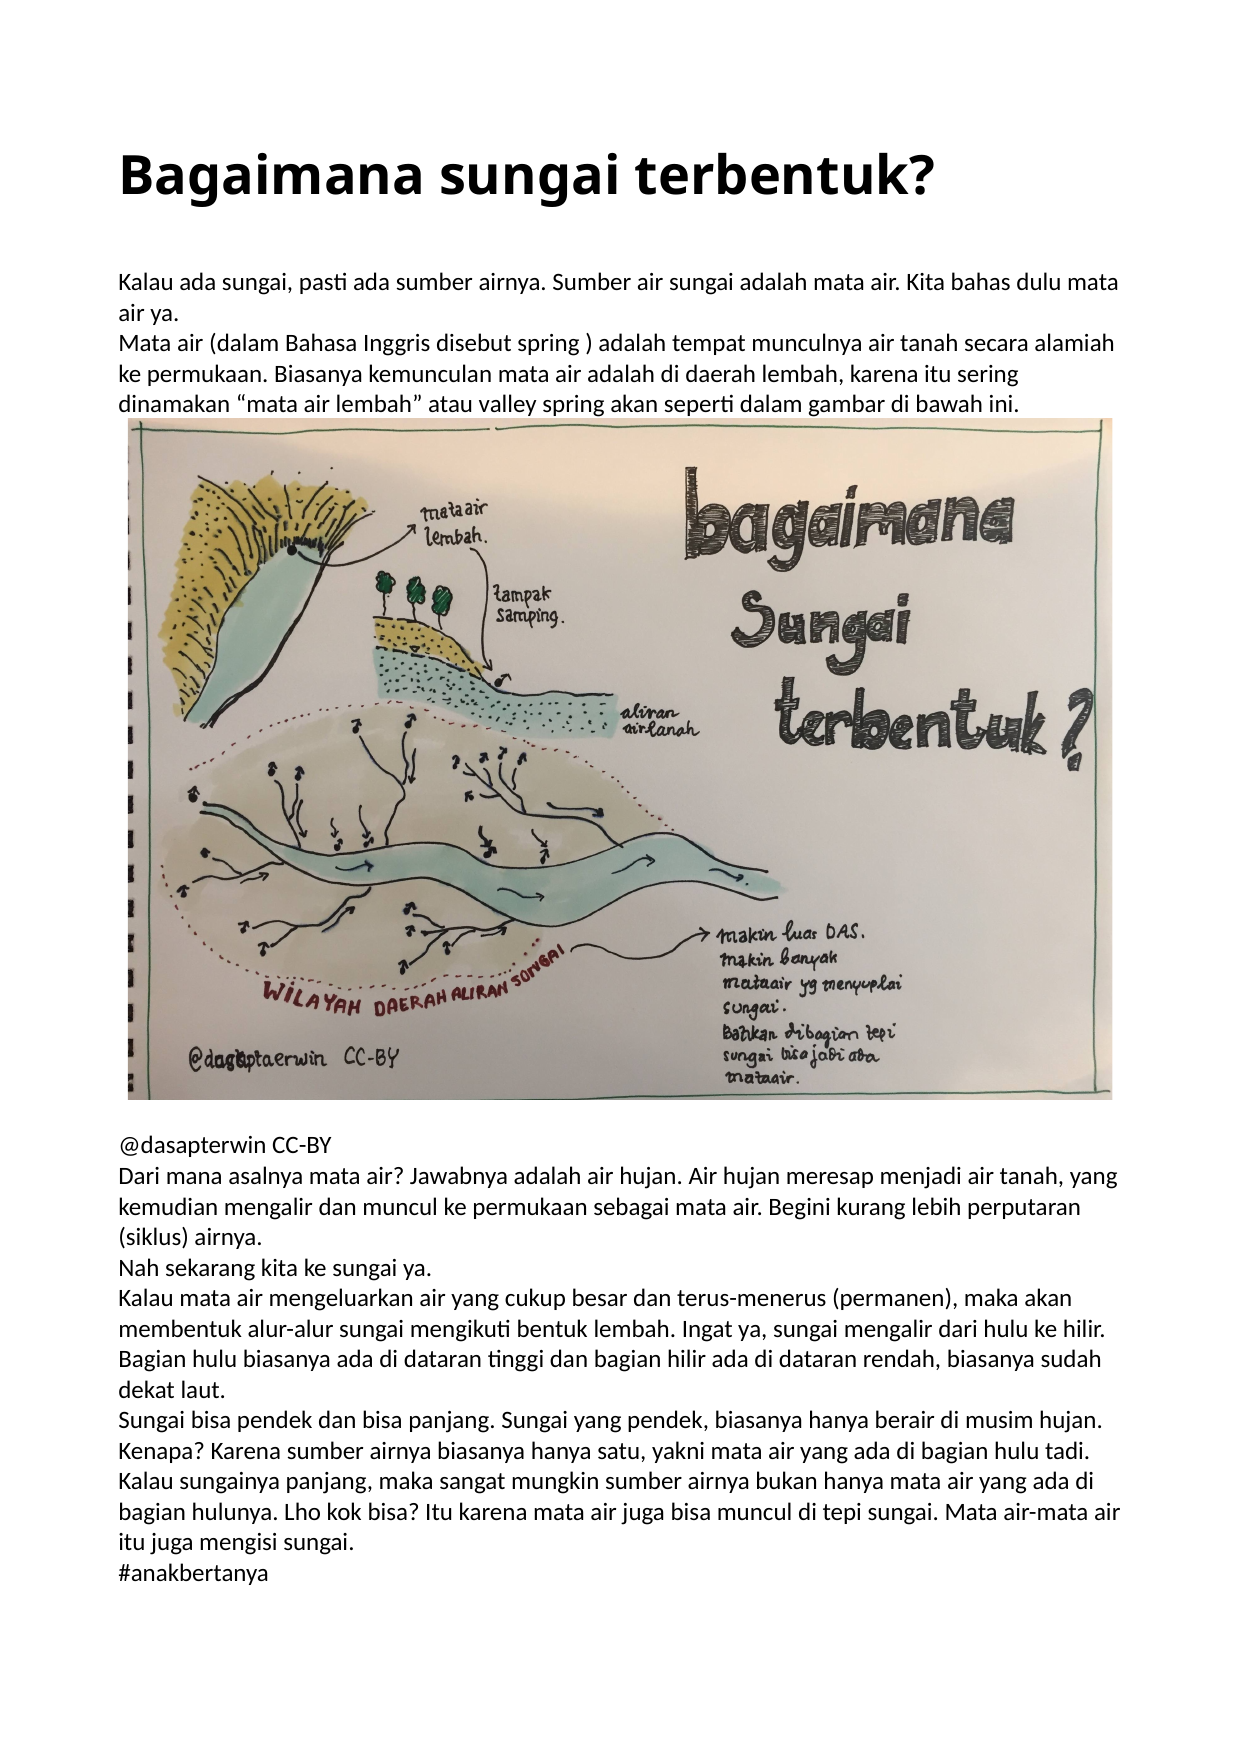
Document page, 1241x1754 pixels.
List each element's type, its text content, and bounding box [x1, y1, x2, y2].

picture [127, 418, 1113, 1100]
text Kalau ada sungai, pasti ada sumber airnya. Sumber air sungai adalah mata air. Kita bahas dulu mata air ya. [118, 266, 1122, 327]
text Nah sekarang kita ke sungai ya. [118, 1252, 1122, 1282]
text #anakbertanya [118, 1557, 1122, 1587]
text Dari mana asalnya mata air? Jawabnya adalah air hujan. Air hujan meresap menjadi air tanah, yang kemudian mengalir dan muncul ke permukaan sebagai mata air. Begini kurang lebih perputaran (siklus) airnya. [118, 1160, 1122, 1252]
text @dasapterwin CC-BY [118, 1130, 1122, 1160]
text Kalau mata air mengeluarkan air yang cukup besar dan terus-menerus (permanen), maka akan membentuk alur-alur sungai mengikuti bentuk lembah. Ingat ya, sungai mengalir dari hulu ke hilir. Bagian hulu biasanya ada di dataran tinggi dan bagian hilir ada di dataran rendah, biasanya sudah dekat laut. [118, 1282, 1122, 1404]
subtitle Bagaimana sungai terbentuk? [118, 137, 1122, 211]
text Sungai bisa pendek dan bisa panjang. Sungai yang pendek, biasanya hanya berair di musim hujan. Kenapa? Karena sumber airnya biasanya hanya satu, yakni mata air yang ada di bagian hulu tadi. Kalau sungainya panjang, maka sangat mungkin sumber airnya bukan hanya mata air yang ada di bagian hulunya. Lho kok bisa? Itu karena mata air juga bisa muncul di tepi sungai. Mata air-mata air itu juga mengisi sungai. [118, 1404, 1122, 1557]
text Mata air (dalam Bahasa Inggris disebut spring ) adalah tempat munculnya air tanah secara alamiah ke permukaan. Biasanya kemunculan mata air adalah di daerah lembah, karena itu sering dinamakan “mata air lembah” atau valley spring akan seperti dalam gambar di bawah ini. [118, 327, 1122, 419]
